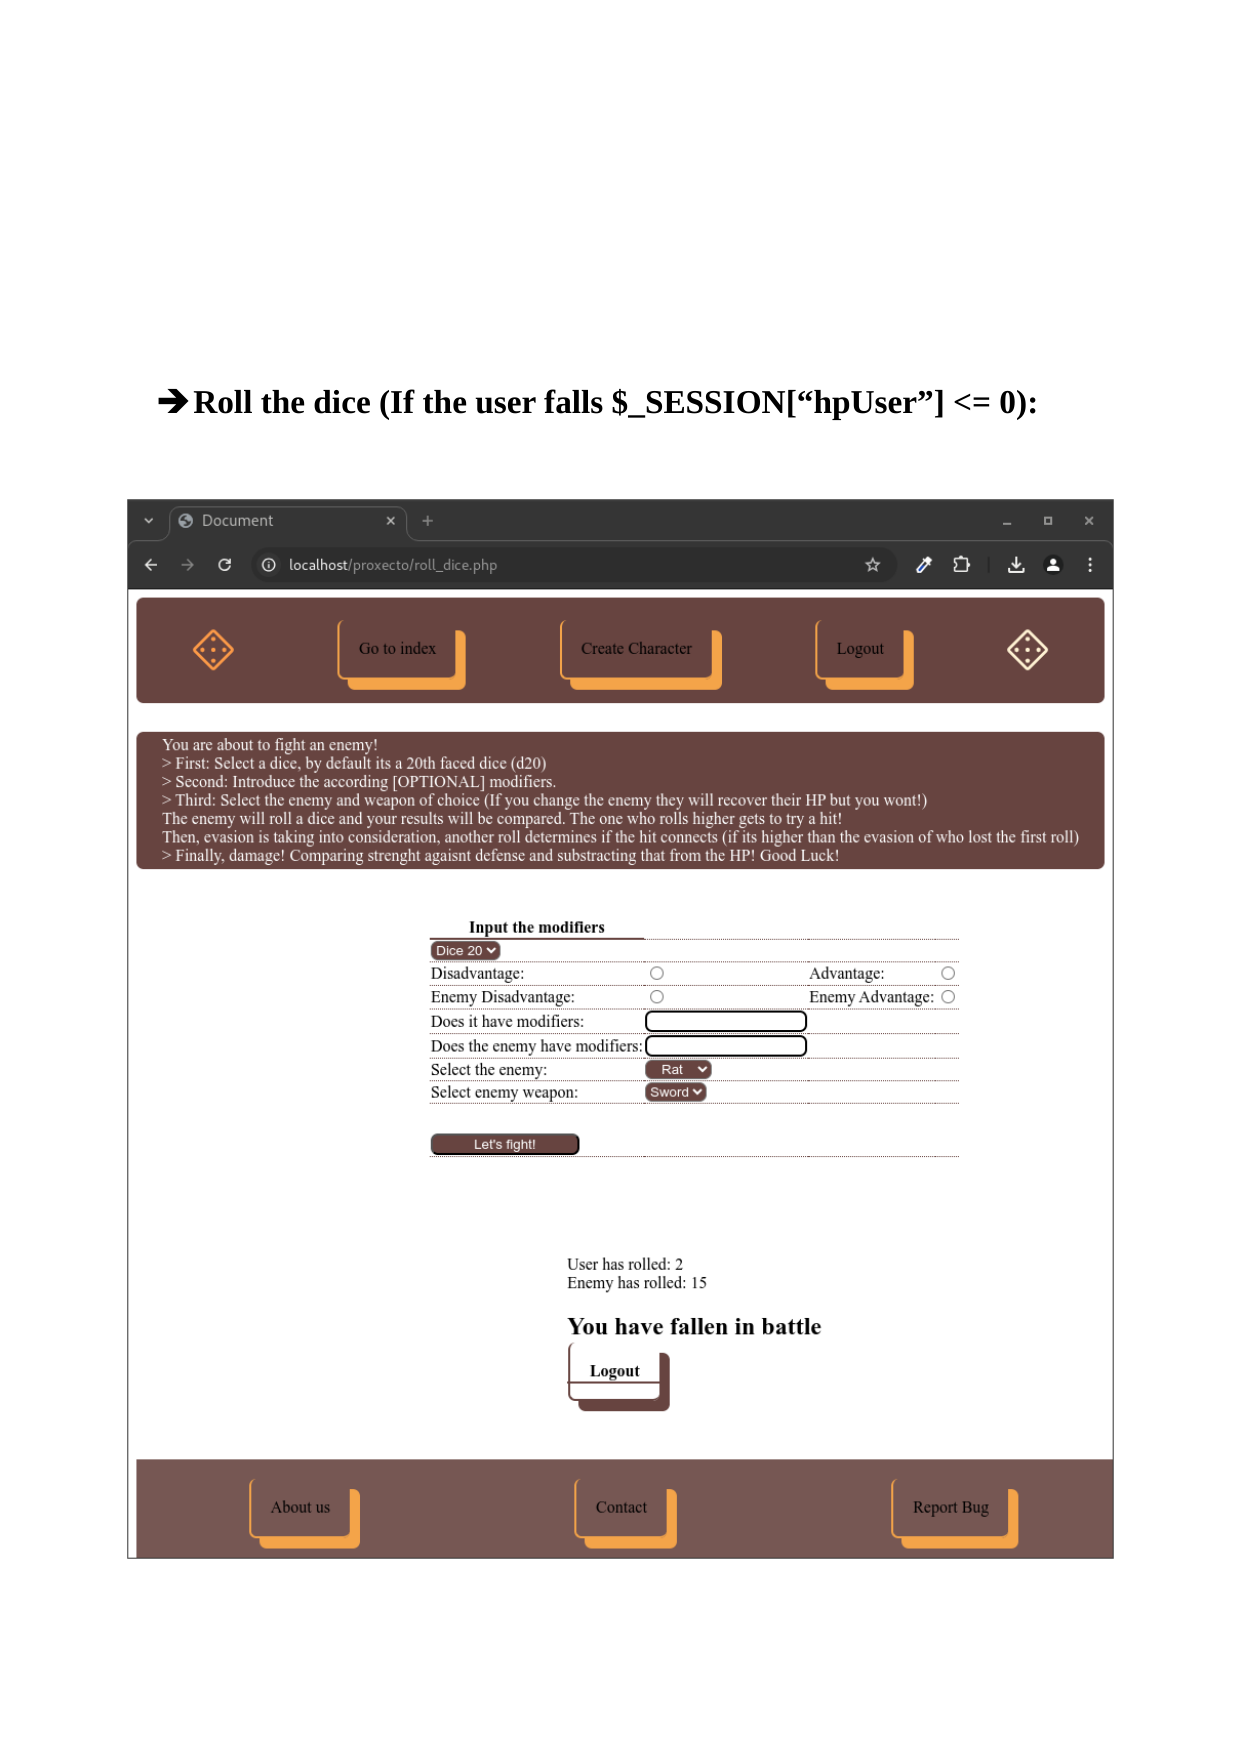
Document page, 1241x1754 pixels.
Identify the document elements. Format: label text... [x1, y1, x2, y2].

picture [118, 490, 1123, 1568]
list Roll the dice (If the user falls $_SESSION[“hpUser”] <= 0): [156, 382, 1122, 421]
